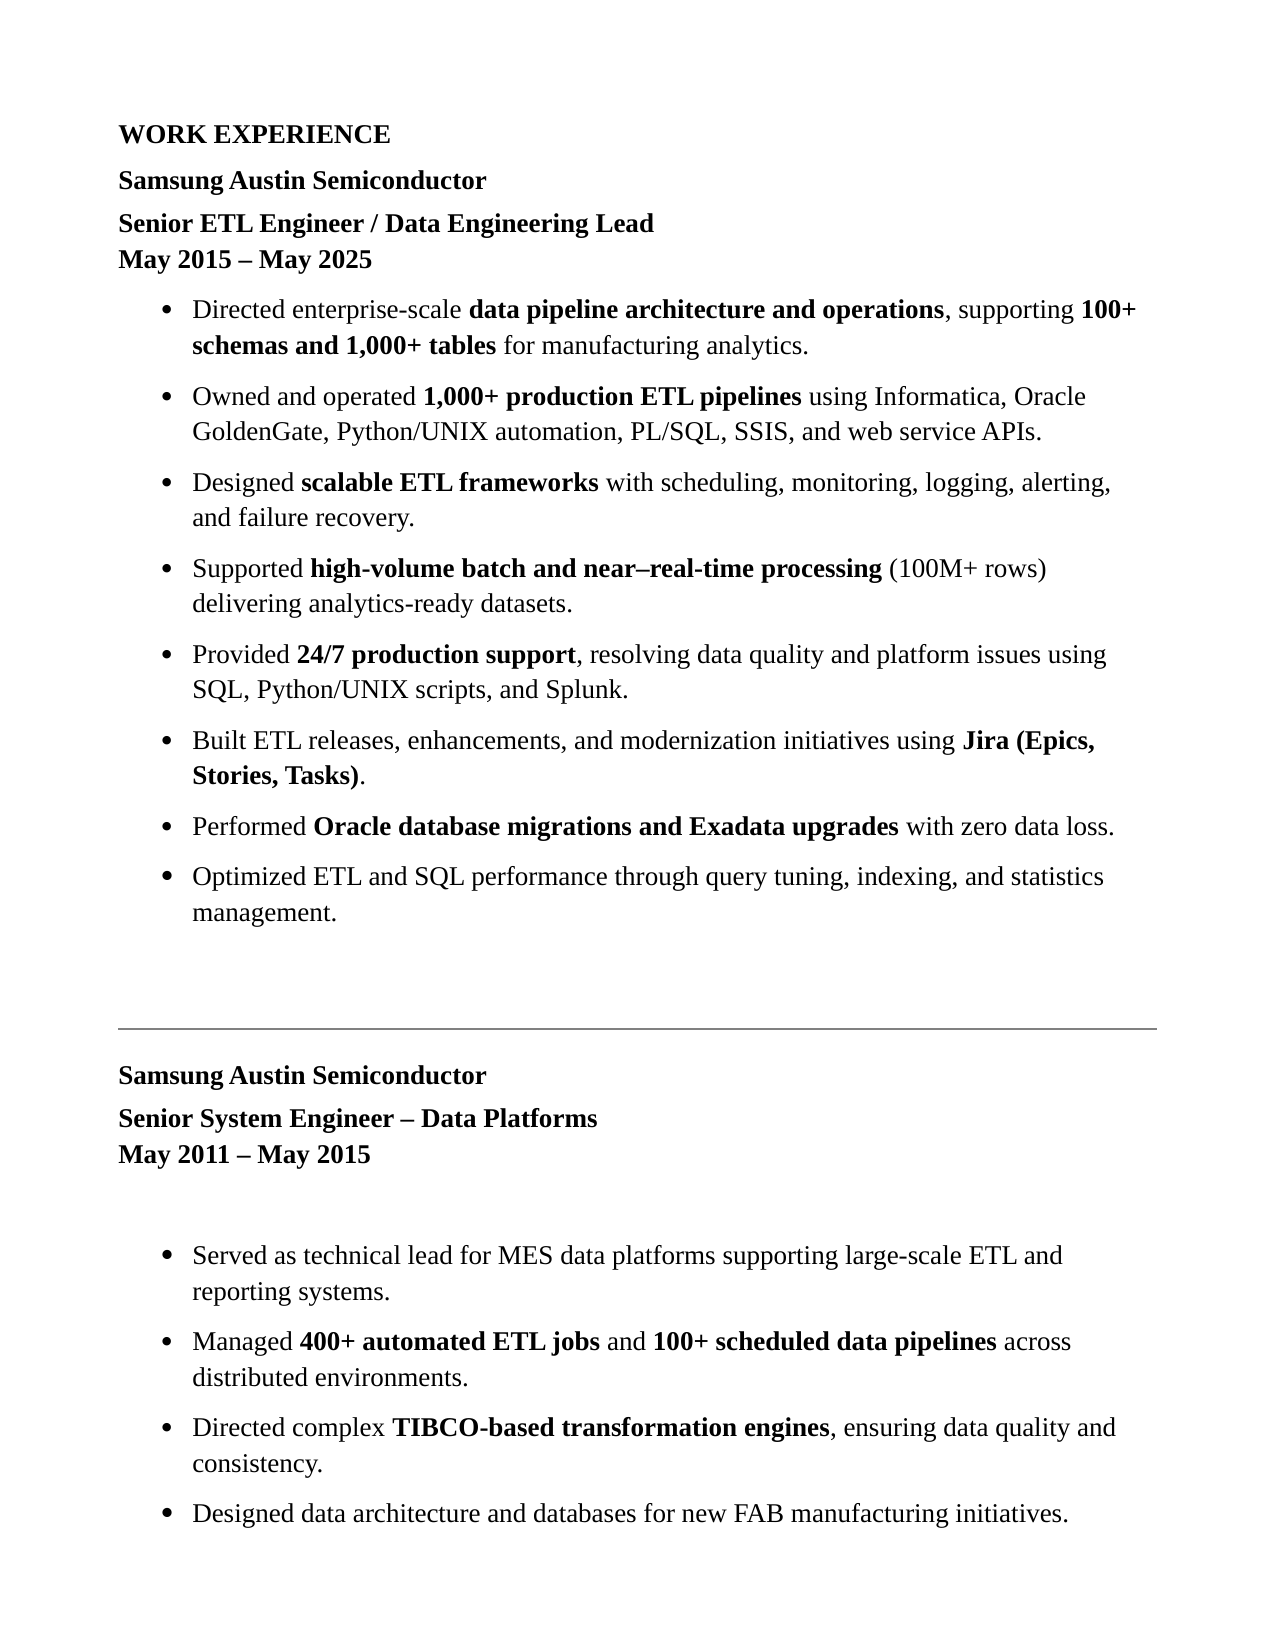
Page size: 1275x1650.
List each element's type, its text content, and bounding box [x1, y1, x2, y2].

list Owned and operated 1,000+ production ETL pipelines using Informatica, Oracle GoldenGate, Python/UNIX automation, PL/SQL, SSIS, and web service APIs. [162, 379, 1157, 446]
text Senior System Engineer – Data Platforms May 2011 – May 2015 [118, 1102, 1157, 1169]
subtitle WORK EXPERIENCE [118, 118, 1157, 149]
list Designed scalable ETL frameworks with scheduling, monitoring, logging, alerting, and failure recovery. [162, 466, 1157, 532]
text Senior ETL Engineer / Data Engineering Lead May 2015 – May 2025 [118, 207, 1157, 274]
list Managed 400+ automated ETL jobs and 100+ scheduled data pipelines across distributed environments. [162, 1325, 1157, 1392]
list Performed Oracle database migrations and Exadata upgrades with zero data loss. [162, 810, 1157, 841]
list Provided 24/7 production support, resolving data quality and platform issues using SQL, Python/UNIX scripts, and Splunk. [162, 638, 1157, 704]
list Supported high-volume batch and near–real-time processing (100M+ rows) delivering analytics-ready datasets. [162, 552, 1157, 618]
subtitle Samsung Austin Semiconductor [118, 1059, 1157, 1090]
list Directed enterprise-scale data pipeline architecture and operations, supporting 100+ schemas and 1,000+ tables for manufacturing analytics. [162, 293, 1157, 360]
list Directed complex TIBCO-based transformation engines, ensuring data quality and consistency. [162, 1411, 1157, 1478]
list Designed data architecture and databases for new FAB manufacturing initiatives. [162, 1497, 1157, 1528]
subtitle Samsung Austin Semiconductor [118, 164, 1157, 195]
list Optimized ETL and SQL performance through query tuning, indexing, and statistics management. [162, 860, 1157, 927]
list Served as technical lead for MES data platforms supporting large-scale ETL and reporting systems. [162, 1239, 1157, 1306]
list Built ETL releases, enhancements, and modernization initiatives using Jira (Epics, Stories, Tasks). [162, 724, 1157, 791]
